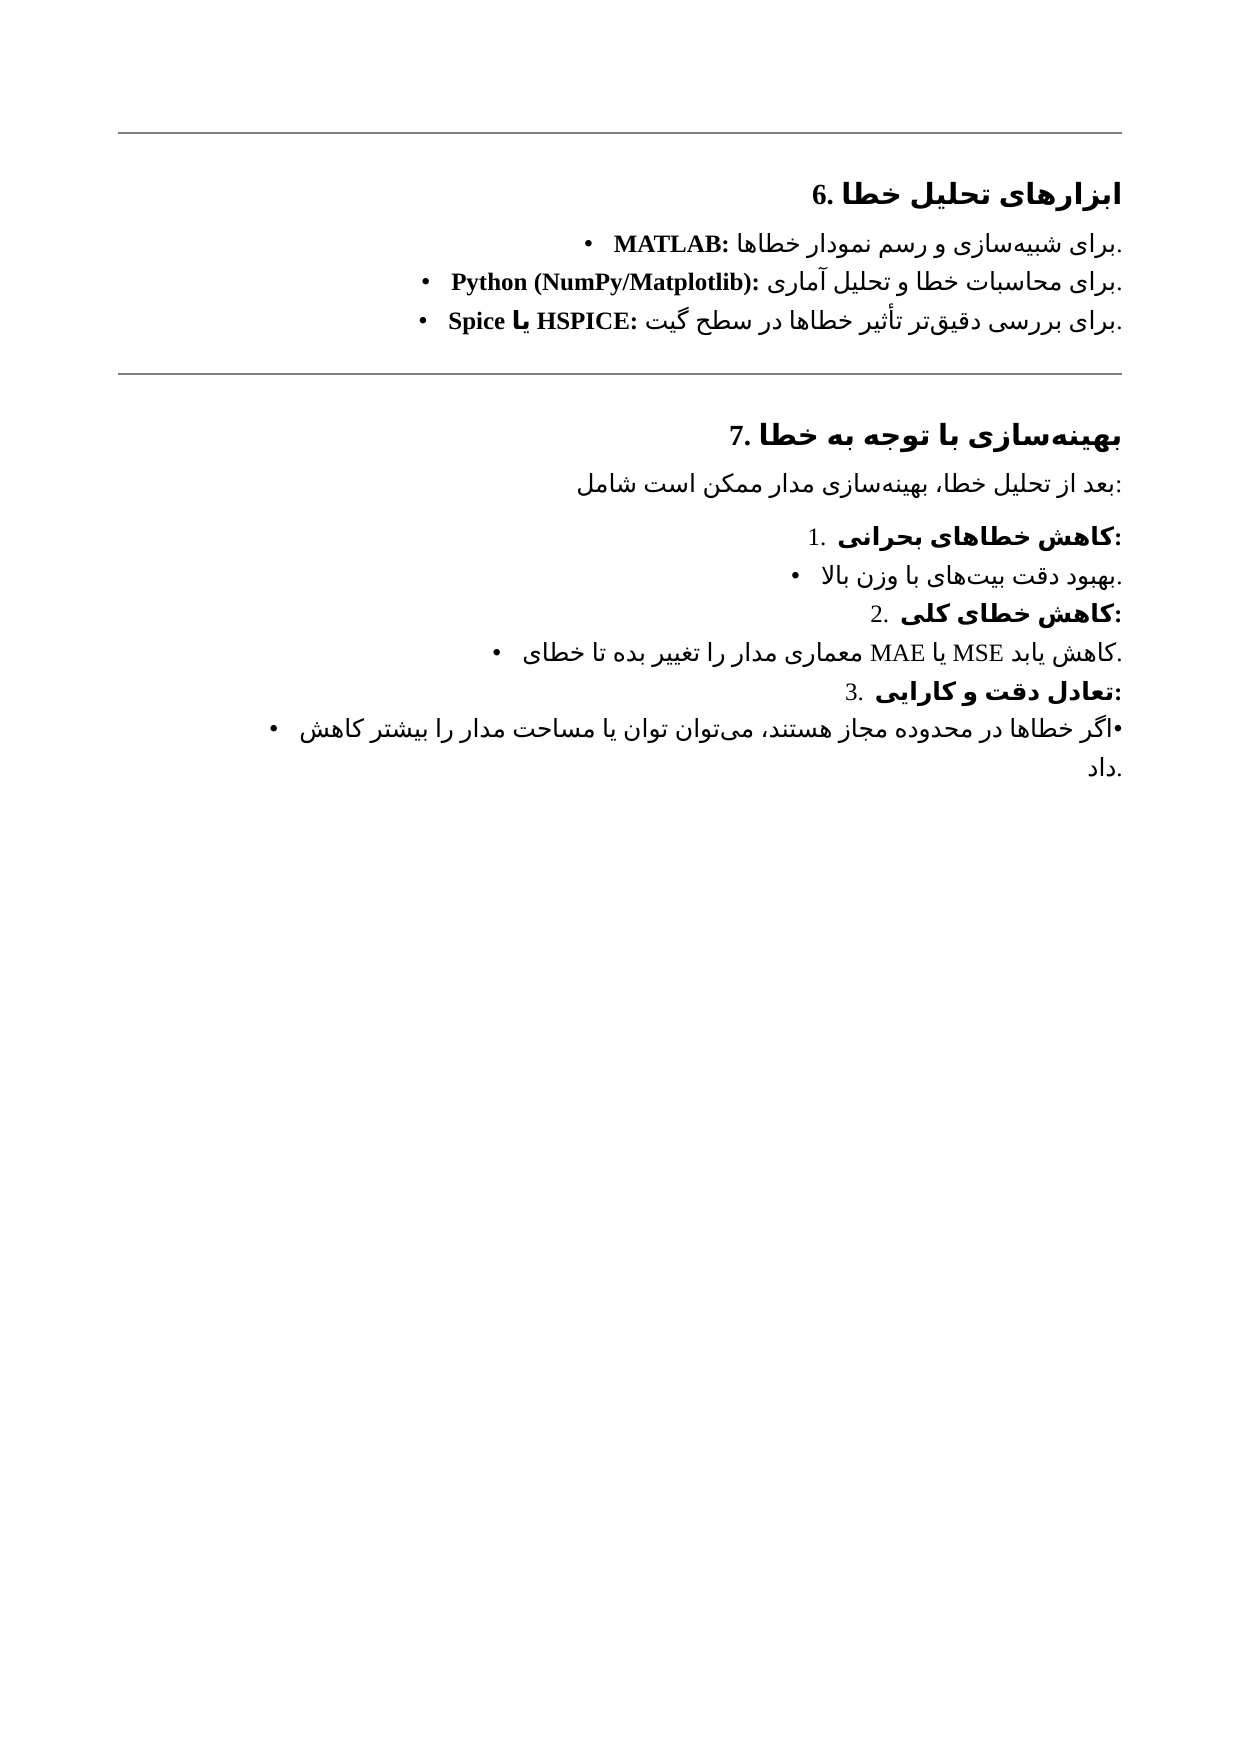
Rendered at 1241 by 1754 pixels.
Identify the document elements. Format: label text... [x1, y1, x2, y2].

list معماری مدار را تغییر بده تا خطای MAE یا MSE کاهش یابد. [236, 638, 1122, 672]
list MATLAB: برای شبیه‌سازی و رسم نمودار خطاها. [162, 229, 1122, 262]
subtitle 7. بهینه‌سازی با توجه به خطا [118, 418, 1122, 457]
list Spice یا HSPICE: برای بررسی دقیق‌تر تأثیر خطاها در سطح گیت. [162, 306, 1122, 339]
text بعد از تحلیل خطا، بهینه‌سازی مدار ممکن است شامل: [118, 469, 1122, 503]
list تعادل دقت و کارایی: [162, 677, 1122, 710]
list اگر خطاها در محدوده مجاز هستند، می‌توان توان یا مساحت مدار را بیشتر کاهش داد. [236, 715, 1122, 786]
list بهبود دقت بیت‌های با وزن بالا. [236, 561, 1122, 594]
list Python (NumPy/Matplotlib): برای محاسبات خطا و تحلیل آماری. [162, 267, 1122, 301]
subtitle 6. ابزارهای تحلیل خطا [118, 177, 1122, 216]
list کاهش خطای کلی: [162, 599, 1122, 633]
list کاهش خطاهای بحرانی: [162, 522, 1122, 556]
